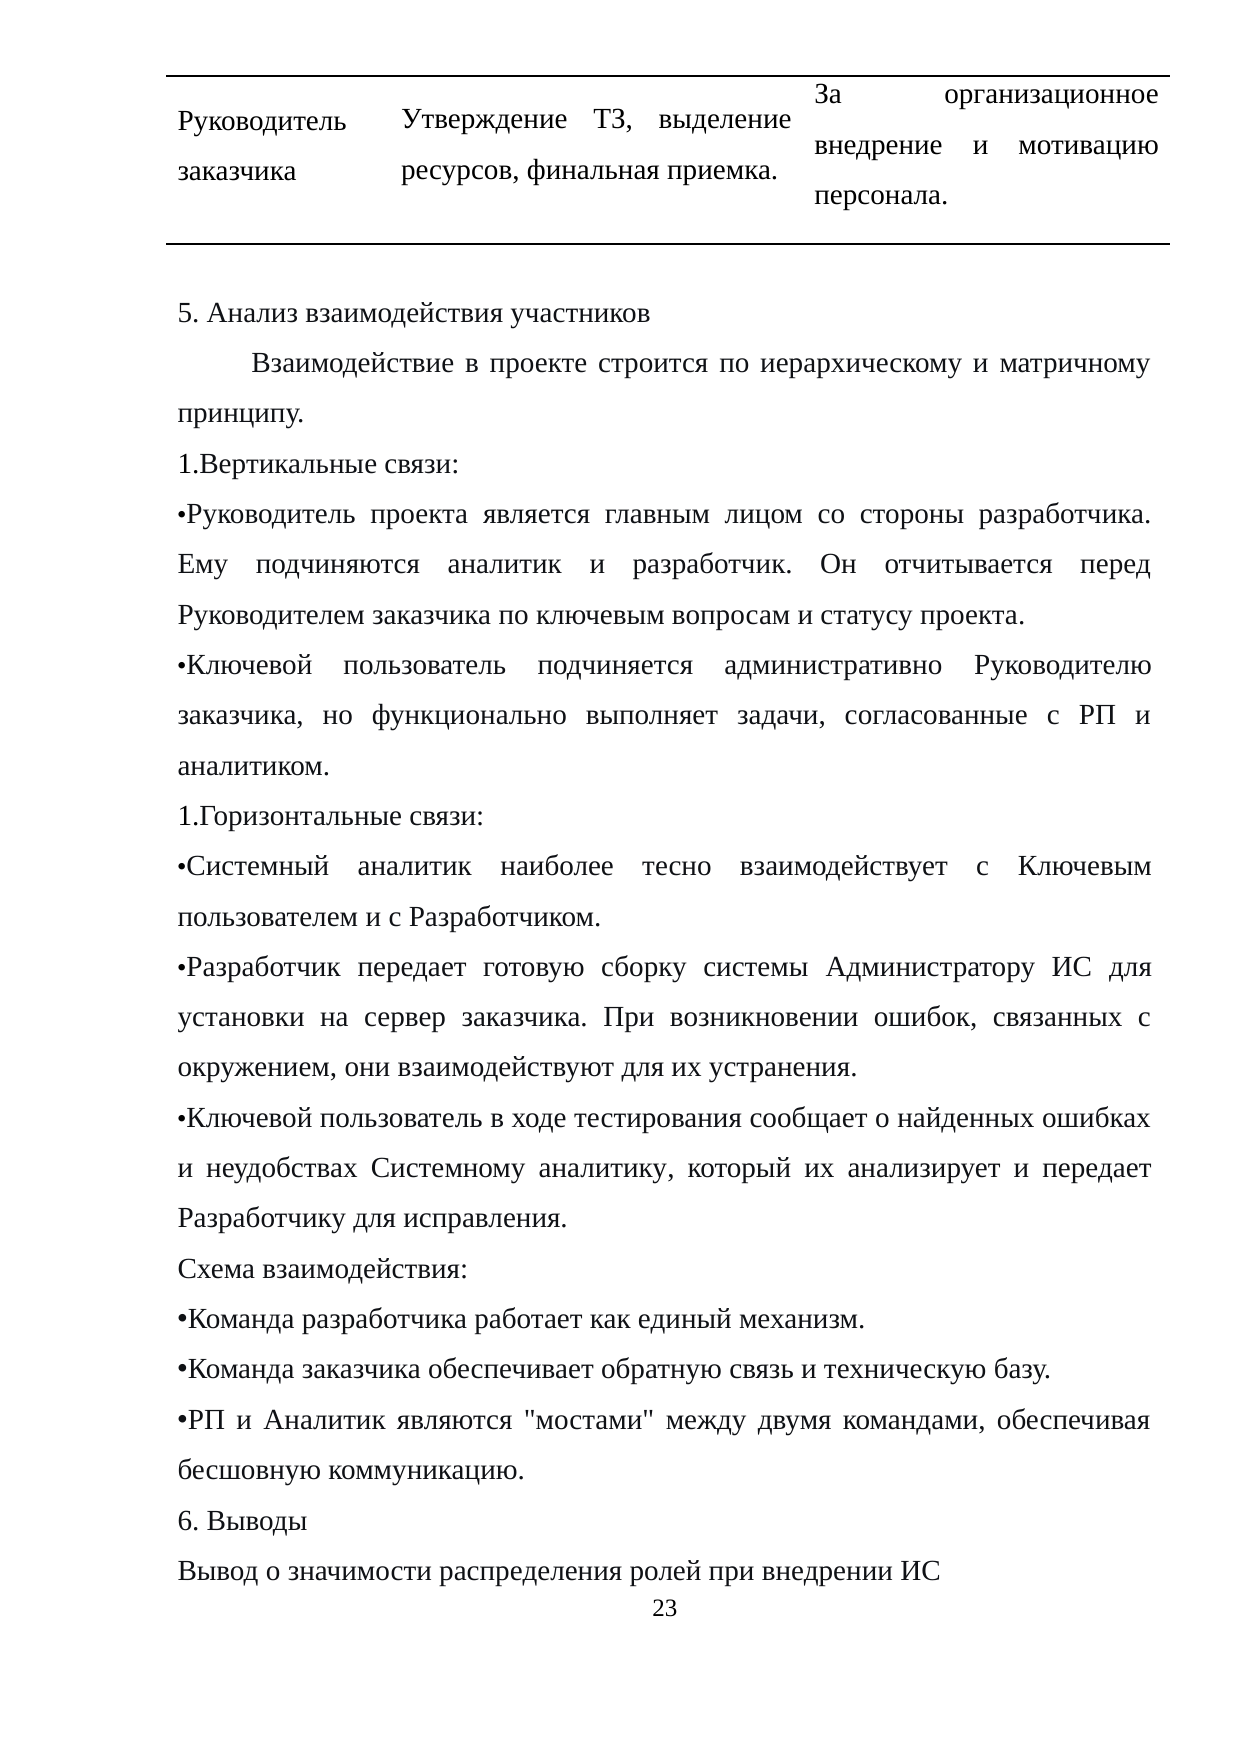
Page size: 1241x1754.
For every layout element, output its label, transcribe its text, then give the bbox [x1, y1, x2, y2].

table_cell Руководитель заказчика [166, 77, 389, 243]
subtitle 6. Выводы [177, 1503, 1152, 1536]
list Ключевой пользователь подчиняется административно Руководителю заказчика, но функционально выполняет задачи, согласованные с РП и аналитиком. [177, 647, 1152, 781]
list РП и Аналитик являются "мостами" между двумя командами, обеспечивая бесшовную коммуникацию. [177, 1402, 1152, 1486]
text Взаимодействие в проекте строится по иерархическому и матричному принципу. [177, 345, 1152, 429]
text Вывод о значимости распределения ролей при внедрении ИС [177, 1553, 1152, 1587]
list Разработчик передает готовую сборку системы Администратору ИС для установки на сервер заказчика. При возникновении ошибок, связанных с окружением, они взаимодействуют для их устранения. [177, 949, 1152, 1083]
table_cell За организационное внедрение и мотивацию персонала. [803, 77, 1170, 243]
list Горизонтальные связи: [177, 798, 1152, 832]
list Вертикальные связи: [177, 446, 1152, 479]
list Системный аналитик наиболее тесно взаимодействует с Ключевым пользователем и с Разработчиком. [177, 848, 1152, 932]
subtitle 5. Анализ взаимодействия участников [177, 295, 1152, 328]
list Команда разработчика работает как единый механизм. [177, 1301, 1152, 1335]
list Руководитель проекта является главным лицом со стороны разработчика. Ему подчиняются аналитик и разработчик. Он отчитывается перед Руководителем заказчика по ключевым вопросам и статусу проекта. [177, 496, 1152, 630]
list Ключевой пользователь в ходе тестирования сообщает о найденных ошибках и неудобствах Системному аналитику, который их анализирует и передает Разработчику для исправления. [177, 1100, 1152, 1234]
list Команда заказчика обеспечивает обратную связь и техническую базу. [177, 1352, 1152, 1385]
table_cell Утверждение ТЗ, выделение ресурсов, финальная приемка. [390, 77, 803, 243]
text Схема взаимодействия: [177, 1251, 1152, 1284]
